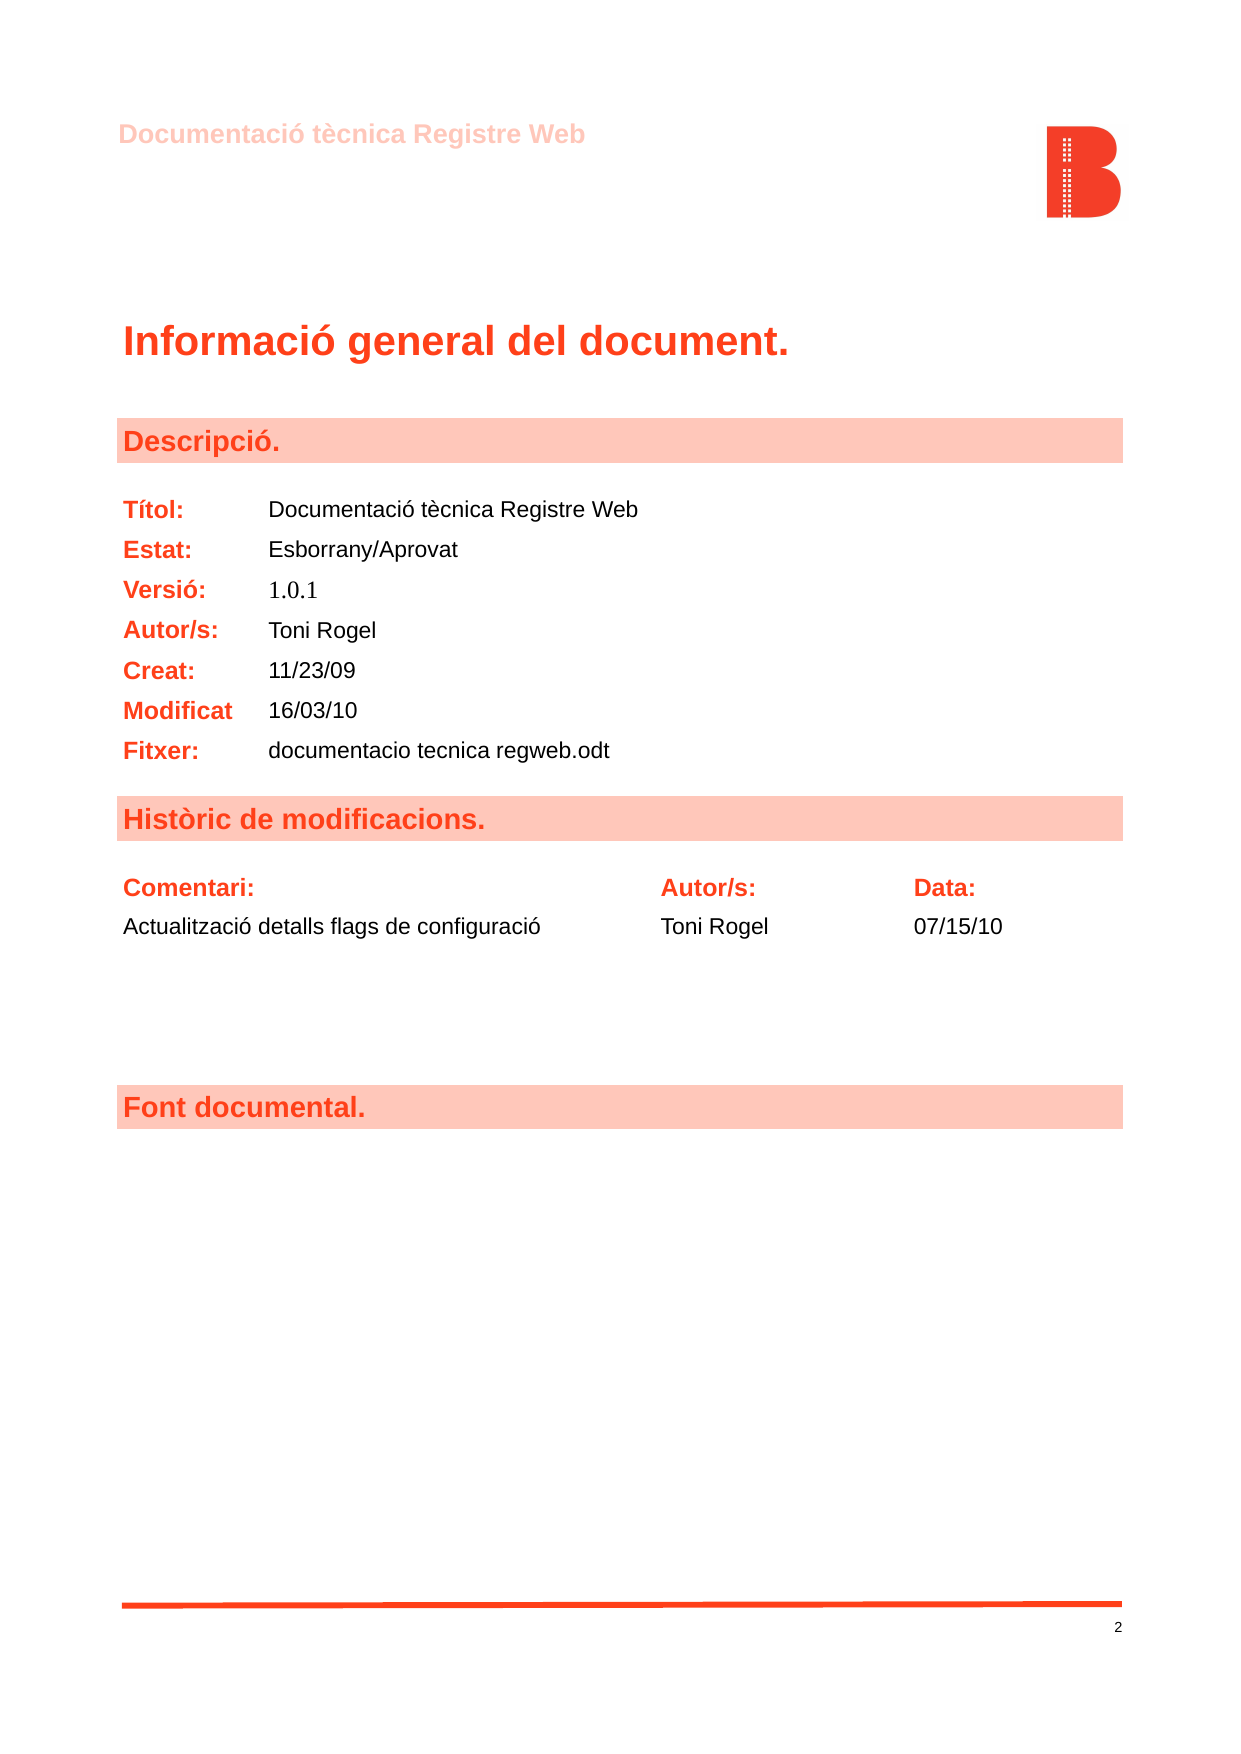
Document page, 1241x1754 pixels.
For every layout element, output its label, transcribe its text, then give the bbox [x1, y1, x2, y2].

table_header Informació general del document. [117, 311, 1123, 418]
table_cell [908, 945, 1123, 983]
table_cell Documentació tècnica Registre Web [263, 489, 1123, 529]
table_cell [117, 841, 1123, 867]
table_cell [117, 983, 654, 1021]
table_cell [117, 771, 1123, 796]
table_cell [117, 1021, 654, 1059]
table_cell Esborrany/Aprovat [263, 529, 1123, 569]
table_cell Font documental. [117, 1085, 1123, 1129]
table_cell 15/07/10 [908, 908, 1123, 945]
table_cell [117, 1347, 1123, 1384]
table_cell [655, 945, 908, 983]
table_cell [908, 1021, 1123, 1059]
table_cell [117, 1193, 1123, 1233]
table_cell Creat: [117, 650, 262, 690]
table_cell [655, 983, 908, 1021]
table_cell [908, 983, 1123, 1021]
table_cell [117, 1309, 1123, 1347]
table_cell [117, 945, 654, 983]
table_cell Data: [908, 867, 1123, 907]
table_cell [117, 1130, 1123, 1155]
table_cell Toni Rogel [263, 610, 1123, 650]
table_cell Històric de modificacions. [117, 796, 1123, 841]
table_cell Fitxer: [117, 730, 262, 771]
table_cell [117, 1233, 1123, 1271]
table_cell documentacio tecnica regweb.odt [263, 730, 1123, 771]
table_cell Actualització detalls flags de configuració [117, 908, 654, 945]
table_cell Estat: [117, 529, 262, 569]
table_cell Comentari: [117, 867, 654, 907]
table_cell [117, 1155, 1123, 1193]
table_cell Títol: [117, 489, 262, 529]
table_cell Versió: [117, 570, 262, 610]
table_cell Modificat [117, 690, 262, 730]
table_cell Autor/s: [117, 610, 262, 650]
table_cell 23/11/09 [263, 650, 1123, 690]
table_cell 16/03/10 [263, 690, 1123, 730]
table_cell Toni Rogel [655, 908, 908, 945]
table_cell Descripció. [117, 418, 1123, 463]
table_cell 1.0.1 [263, 570, 1123, 610]
table_cell [117, 1059, 1123, 1084]
table_cell Autor/s: [655, 867, 908, 907]
table_cell [655, 1021, 908, 1059]
picture [1036, 124, 1130, 221]
table_cell [117, 1271, 1123, 1309]
table_cell [117, 463, 1123, 489]
